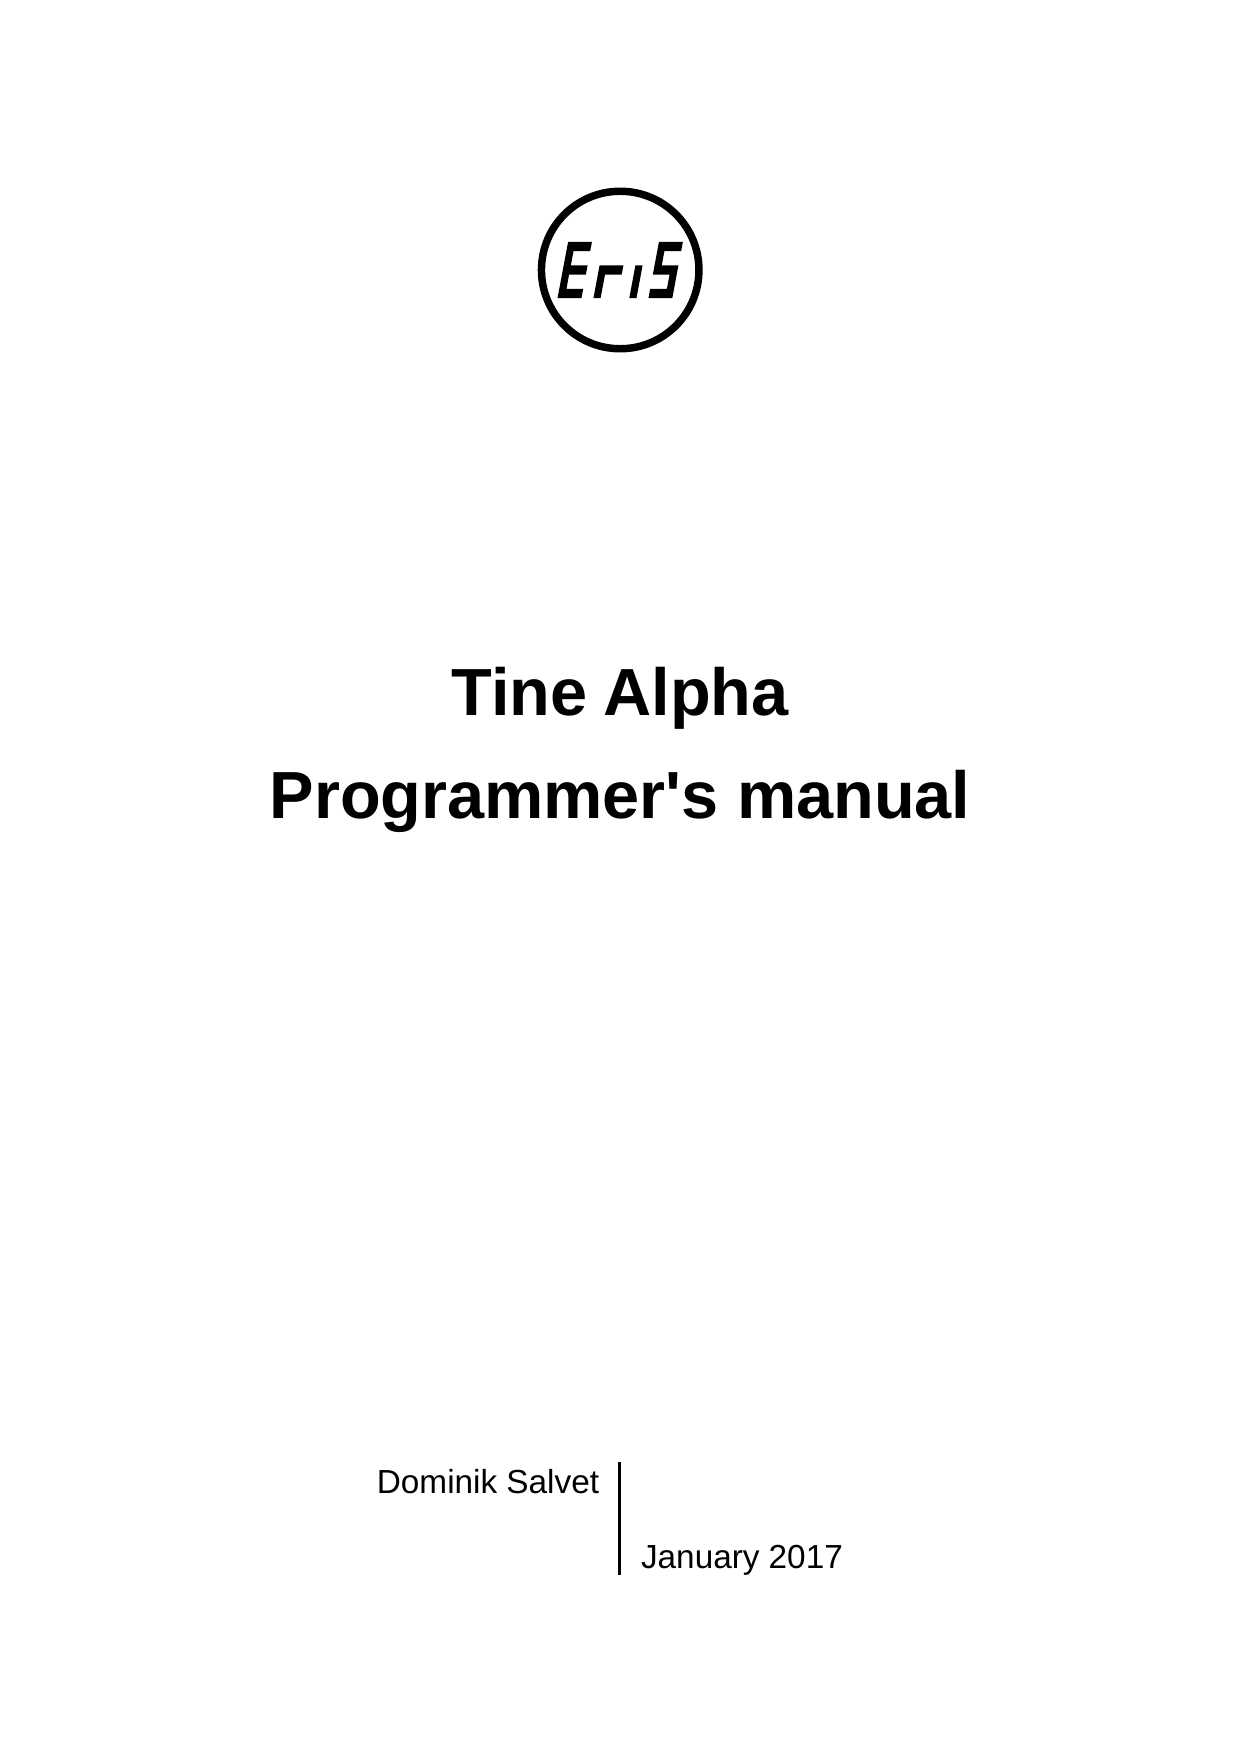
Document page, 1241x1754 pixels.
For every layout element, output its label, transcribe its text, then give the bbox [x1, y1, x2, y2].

table_cell January 2017 [621, 1537, 1241, 1575]
table_cell [0, 1537, 618, 1575]
table_cell [621, 1500, 1241, 1537]
table_header [621, 1462, 1241, 1500]
title Tine Alpha [269, 652, 971, 729]
title Programmer's manual [269, 756, 971, 833]
table_header Dominik Salvet [0, 1462, 618, 1500]
table_cell [0, 1500, 618, 1537]
